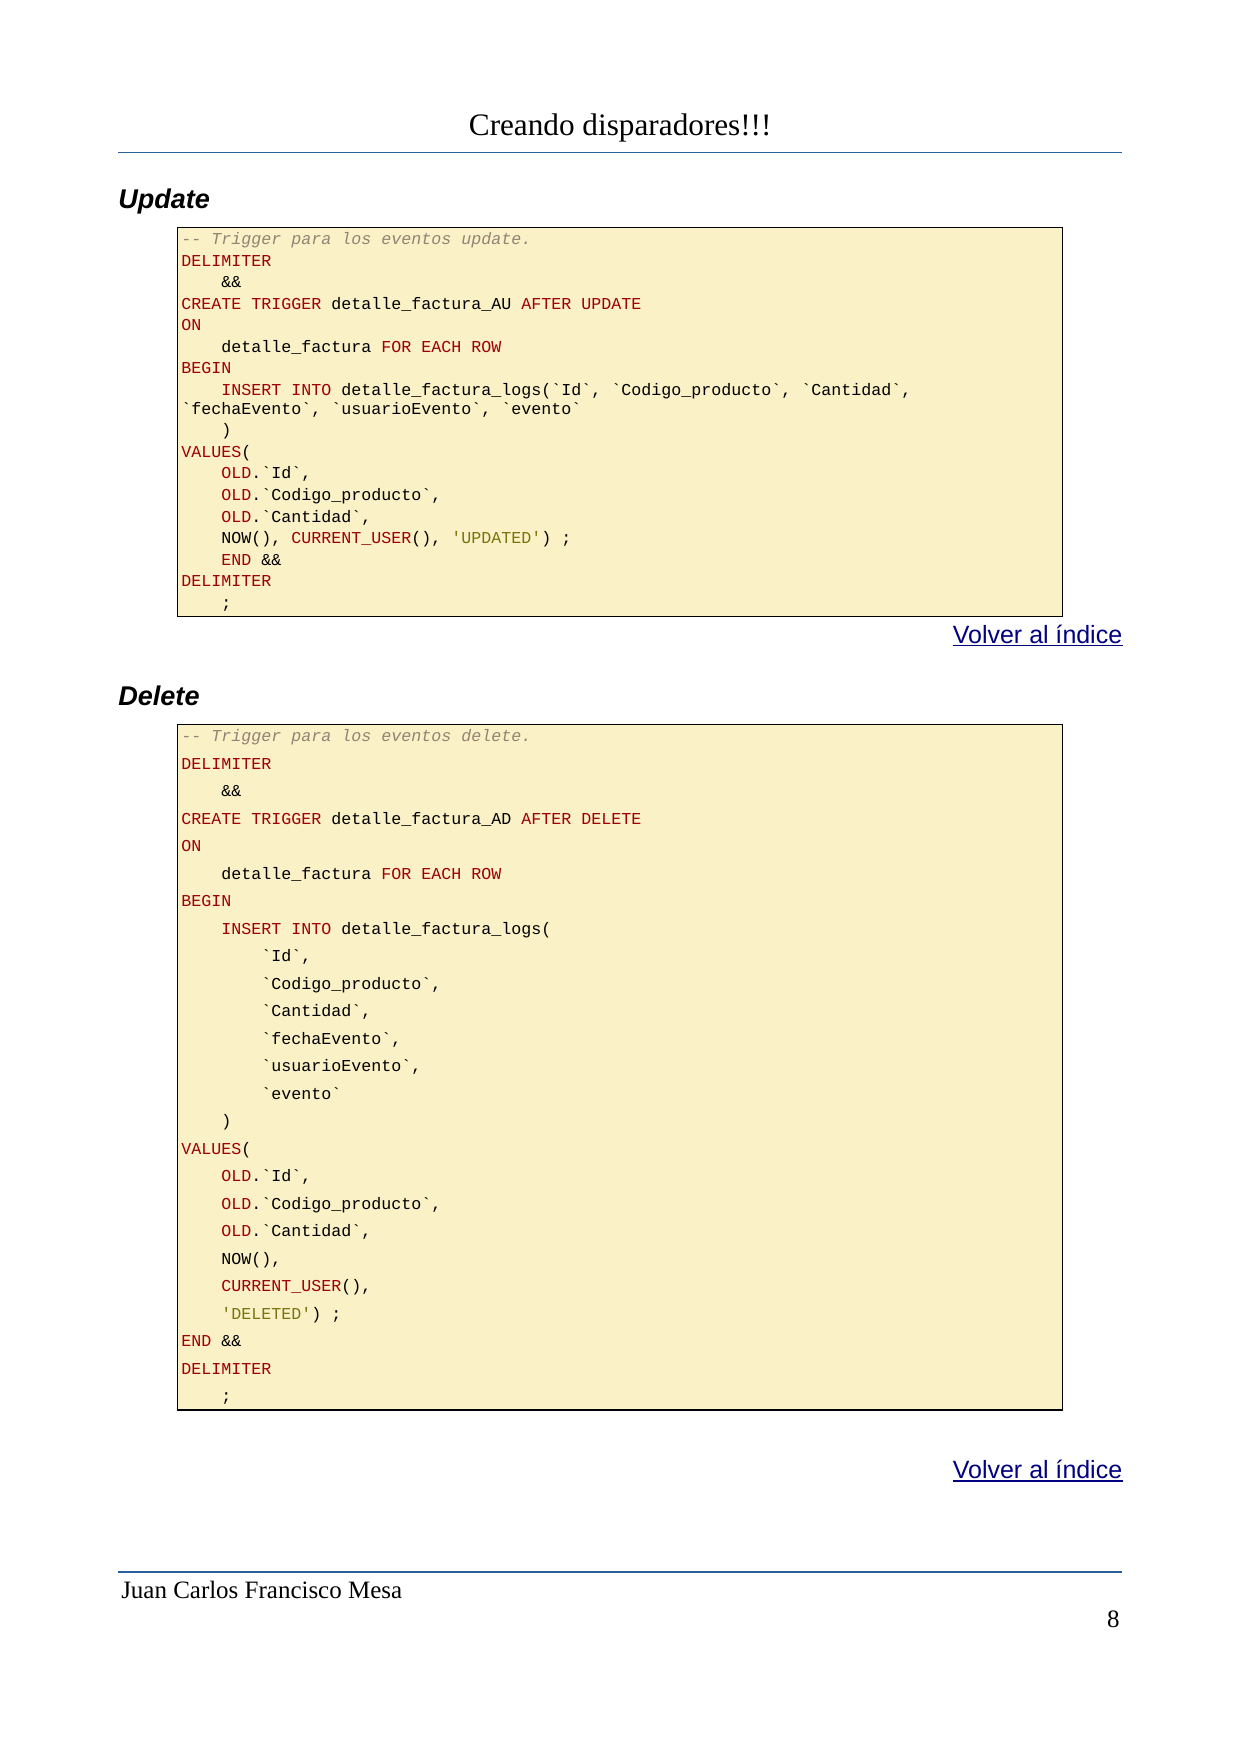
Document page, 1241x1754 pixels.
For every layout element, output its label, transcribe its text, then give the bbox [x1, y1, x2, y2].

text INSERT INTO detalle_factura_logs(`Id`, `Codigo_producto`, `Cantidad`, `fechaEvento`, `usuarioEvento`, `evento` [178, 377, 1062, 418]
text `Cantidad`, [178, 999, 1062, 1022]
text detalle_factura FOR EACH ROW [178, 334, 1062, 356]
text && [178, 779, 1062, 802]
text END && [178, 547, 1062, 569]
text CURRENT_USER(), [178, 1274, 1062, 1297]
text DELIMITER [178, 569, 1062, 590]
text ; [178, 1384, 1062, 1409]
text OLD.`Codigo_producto`, [178, 1191, 1062, 1214]
text -- Trigger para los eventos delete. [178, 725, 1062, 747]
text DELIMITER [178, 751, 1062, 774]
text `Codigo_producto`, [178, 971, 1062, 994]
text NOW(), CURRENT_USER(), 'UPDATED') ; [178, 526, 1062, 547]
text ON [178, 834, 1062, 857]
text ; [178, 590, 1062, 616]
text OLD.`Id`, [178, 1164, 1062, 1187]
text ) [178, 1109, 1062, 1132]
subtitle Delete [118, 680, 1122, 711]
text `evento` [178, 1081, 1062, 1104]
text INSERT INTO detalle_factura_logs( [178, 916, 1062, 939]
text NOW(), [178, 1246, 1062, 1269]
text END && [178, 1329, 1062, 1352]
text BEGIN [178, 356, 1062, 377]
subtitle Update [118, 183, 1122, 214]
text detalle_factura FOR EACH ROW [178, 861, 1062, 884]
text ON [178, 313, 1062, 334]
text OLD.`Codigo_producto`, [178, 483, 1062, 504]
text BEGIN [178, 889, 1062, 912]
text VALUES( [178, 439, 1062, 461]
text && [178, 270, 1062, 291]
text CREATE TRIGGER detalle_factura_AU AFTER UPDATE [178, 291, 1062, 313]
text -- Trigger para los eventos update. [178, 228, 1062, 248]
text ) [178, 418, 1062, 439]
text DELIMITER [178, 1356, 1062, 1379]
text OLD.`Id`, [178, 461, 1062, 483]
text `usuarioEvento`, [178, 1054, 1062, 1077]
text Volver al índice [118, 620, 1122, 649]
text OLD.`Cantidad`, [178, 504, 1062, 526]
text VALUES( [178, 1136, 1062, 1159]
text OLD.`Cantidad`, [178, 1219, 1062, 1242]
text `fechaEvento`, [178, 1026, 1062, 1049]
text DELIMITER [178, 248, 1062, 270]
text CREATE TRIGGER detalle_factura_AD AFTER DELETE [178, 806, 1062, 829]
text Volver al índice [118, 1455, 1122, 1484]
text 'DELETED') ; [178, 1301, 1062, 1324]
text `Id`, [178, 944, 1062, 967]
